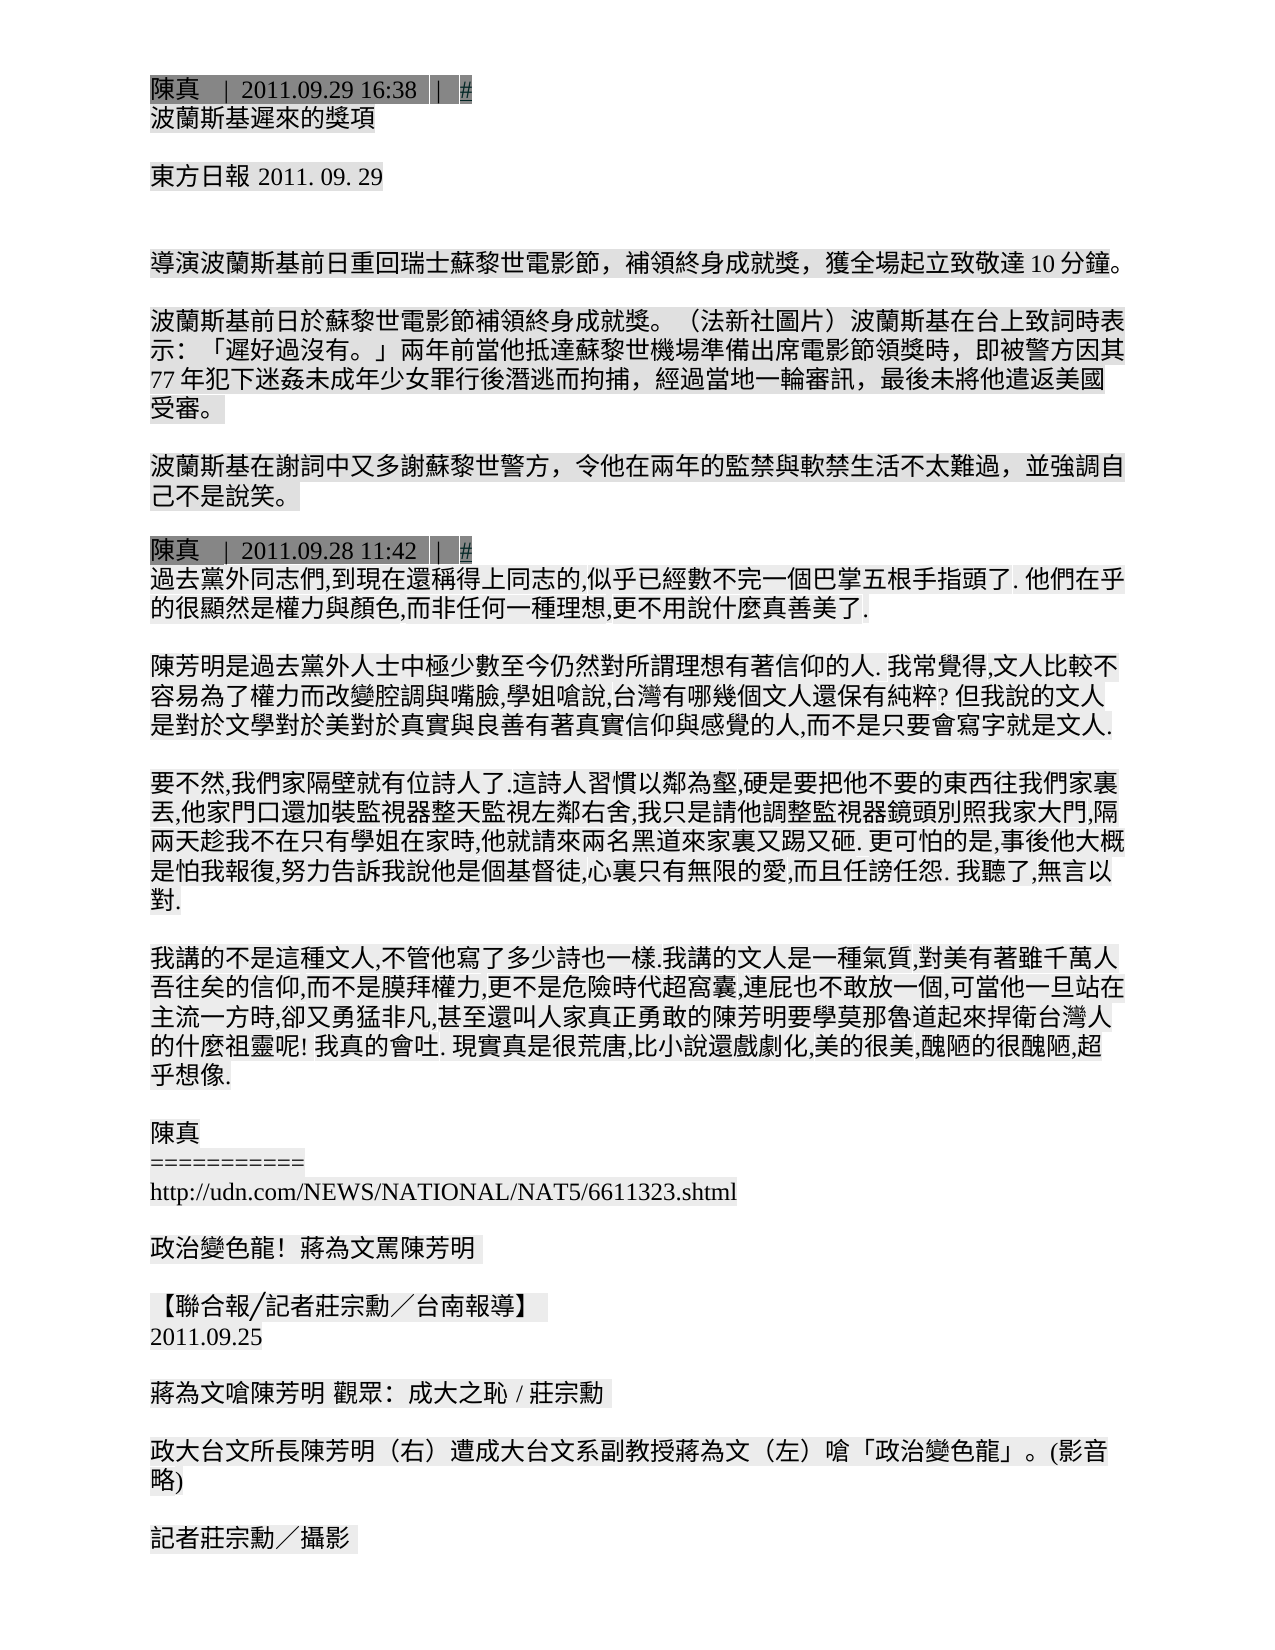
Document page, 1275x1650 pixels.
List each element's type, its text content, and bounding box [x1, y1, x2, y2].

text 陳真 | 2011.09.28 11:42 | # [150, 536, 1125, 565]
text 過去黨外同志們,到現在還稱得上同志的,似乎已經數不完一個巴掌五根手指頭了. 他們在乎的很顯然是權力與顏色,而非任何一種理想,更不用說什麼真善美了. 陳芳明是過去黨外人士中極少數至今仍然對所謂理想有著信仰的人. 我常覺得,文人比較不容易為了權力而改變腔調與嘴臉,學姐嗆說,台灣有哪幾個文人還保有純粹? 但我說的文人是對於文學對於美對於真實與良善有著真實信仰與感覺的人,而不是只要會寫字就是文人. 要不然,我們家隔壁就有位詩人了.這詩人習慣以鄰為壑,硬是要把他不要的東西往我們家裏丟,他家門口還加裝監視器整天監視左鄰右舍,我只是請他調整監視器鏡頭別照我家大門,隔兩天趁我不在只有學姐在家時,他就請來兩名黑道來家裏又踢又砸. 更可怕的是,事後他大概是怕我報復,努力告訴我說他是個基督徒,心裏只有無限的愛,而且任謗任怨. 我聽了,無言以對. 我講的不是這種文人,不管他寫了多少詩也一樣.我講的文人是一種氣質,對美有著雖千萬人吾往矣的信仰,而不是膜拜權力,更不是危險時代超窩囊,連屁也不敢放一個,可當他一旦站在主流一方時,卻又勇猛非凡,甚至還叫人家真正勇敢的陳芳明要學莫那魯道起來捍衛台灣人的什麼祖靈呢! 我真的會吐. 現實真是很荒唐,比小說還戲劇化,美的很美,醜陋的很醜陋,超乎想像. 陳真 =========== http://udn.com/NEWS/NATIONAL/NAT5/6611323.shtml 政治變色龍！蔣為文罵陳芳明 【聯合報╱記者莊宗勳／台南報導】 2011.09.25 蔣為文嗆陳芳明 觀眾：成大之恥 / 莊宗勳 政大台文所長陳芳明（右）遭成大台文系副教授蔣為文（左）嗆「政治變色龍」。(影音略) 記者莊宗勳／攝影 因「嗆」黃春明引發一場風波的成功大學台文系副教授蔣為文，昨天又到台灣文學館怒嗆受邀演講的政治大學台文所長陳芳明是「政治變色龍」、「雙面人」。陳芳明事後表示，早就知道蔣為文要「鬧場」，但他內心坦蕩蕩，所以不會迴避。 「滾出去！」「閉嘴！」觀眾不滿蔣為文的行為，怒罵他是「成大之恥」，紛紛離席抗議。蔣為文說，早知會被噓，但他是為了表達意見。 ＰＴＴ網友罵聲連連，「沒品」、「丟臉」、「瘋狗亂吠」；也有網友說，「這種修養的人也能當成大副教授？」「你媽只教你講台語，沒教你怎麼尊重別人？」因蔣為文已多次到演講場合嗆聲踢館，有網友認為，他真的很想紅。 台灣文學館長李瑞騰說，事先知道蔣為文會到場嗆聲，顧及觀眾感受，不能取消這場活動，只能平常心看待，以後也不會禁止蔣為文參與相關活動。工作人員則私下表示，希望蔣為文別再來了，「我們已經受夠了」。 台灣文學館舉辦「府城講壇」活動，陳芳明應邀演講「我的文學與歷史」，細數出國念書、接觸政治、被警總列入「黑名單」，最後投入台灣文學研究的過程。 陳芳明提到，過去歷練不夠，境界不夠高，曾批評過一些文學作品，等到逐漸累積人生經驗後，才發現原來是自己沒看懂，「人在無知的時候最勇敢」。這段話聽起來像暗示蔣為文過去的「嗆聲」行為，但陳芳明會後強調，沒有針對任何人，只是講述內心想法。 蔣為文坐在第一排聽講，到了提問時間，高舉寫著「陳芳明，學學莫那魯道的精神，你對得起台灣人的祖靈嗎？」的傳單。他鍥而不捨舉手發問，被李瑞騰點到時，衝到台前，指著陳芳明的鼻子大罵，「你過去批判國民黨是外來政權，在阿扁『落衰』（倒楣）後卻變了，反而向國民黨靠攏，你不要迴避問題。」 陳芳明想回應，卻被蔣為文打斷。陳芳明無奈說，「如果要用質詢的態度，那我沒有什麼好說的。」蔣為文會後又衝向陳芳明怒罵，「你是雙面人」，陳芳明快閃離開。 [150, 565, 1125, 1554]
text 陳真 | 2011.09.29 16:38 | # [150, 75, 1125, 104]
text 波蘭斯基遲來的獎項 東方日報 2011. 09. 29 導演波蘭斯基前日重回瑞士蘇黎世電影節，補領終身成就獎，獲全場起立致敬達10分鐘。 波蘭斯基前日於蘇黎世電影節補領終身成就獎。（法新社圖片）波蘭斯基在台上致詞時表示：「遲好過沒有。」兩年前當他抵達蘇黎世機場準備出席電影節領獎時，即被警方因其77年犯下迷姦未成年少女罪行後潛逃而拘捕，經過當地一輪審訊，最後未將他遣返美國受審。 波蘭斯基在謝詞中又多謝蘇黎世警方，令他在兩年的監禁與軟禁生活不太難過，並強調自己不是說笑。 [150, 104, 1125, 511]
